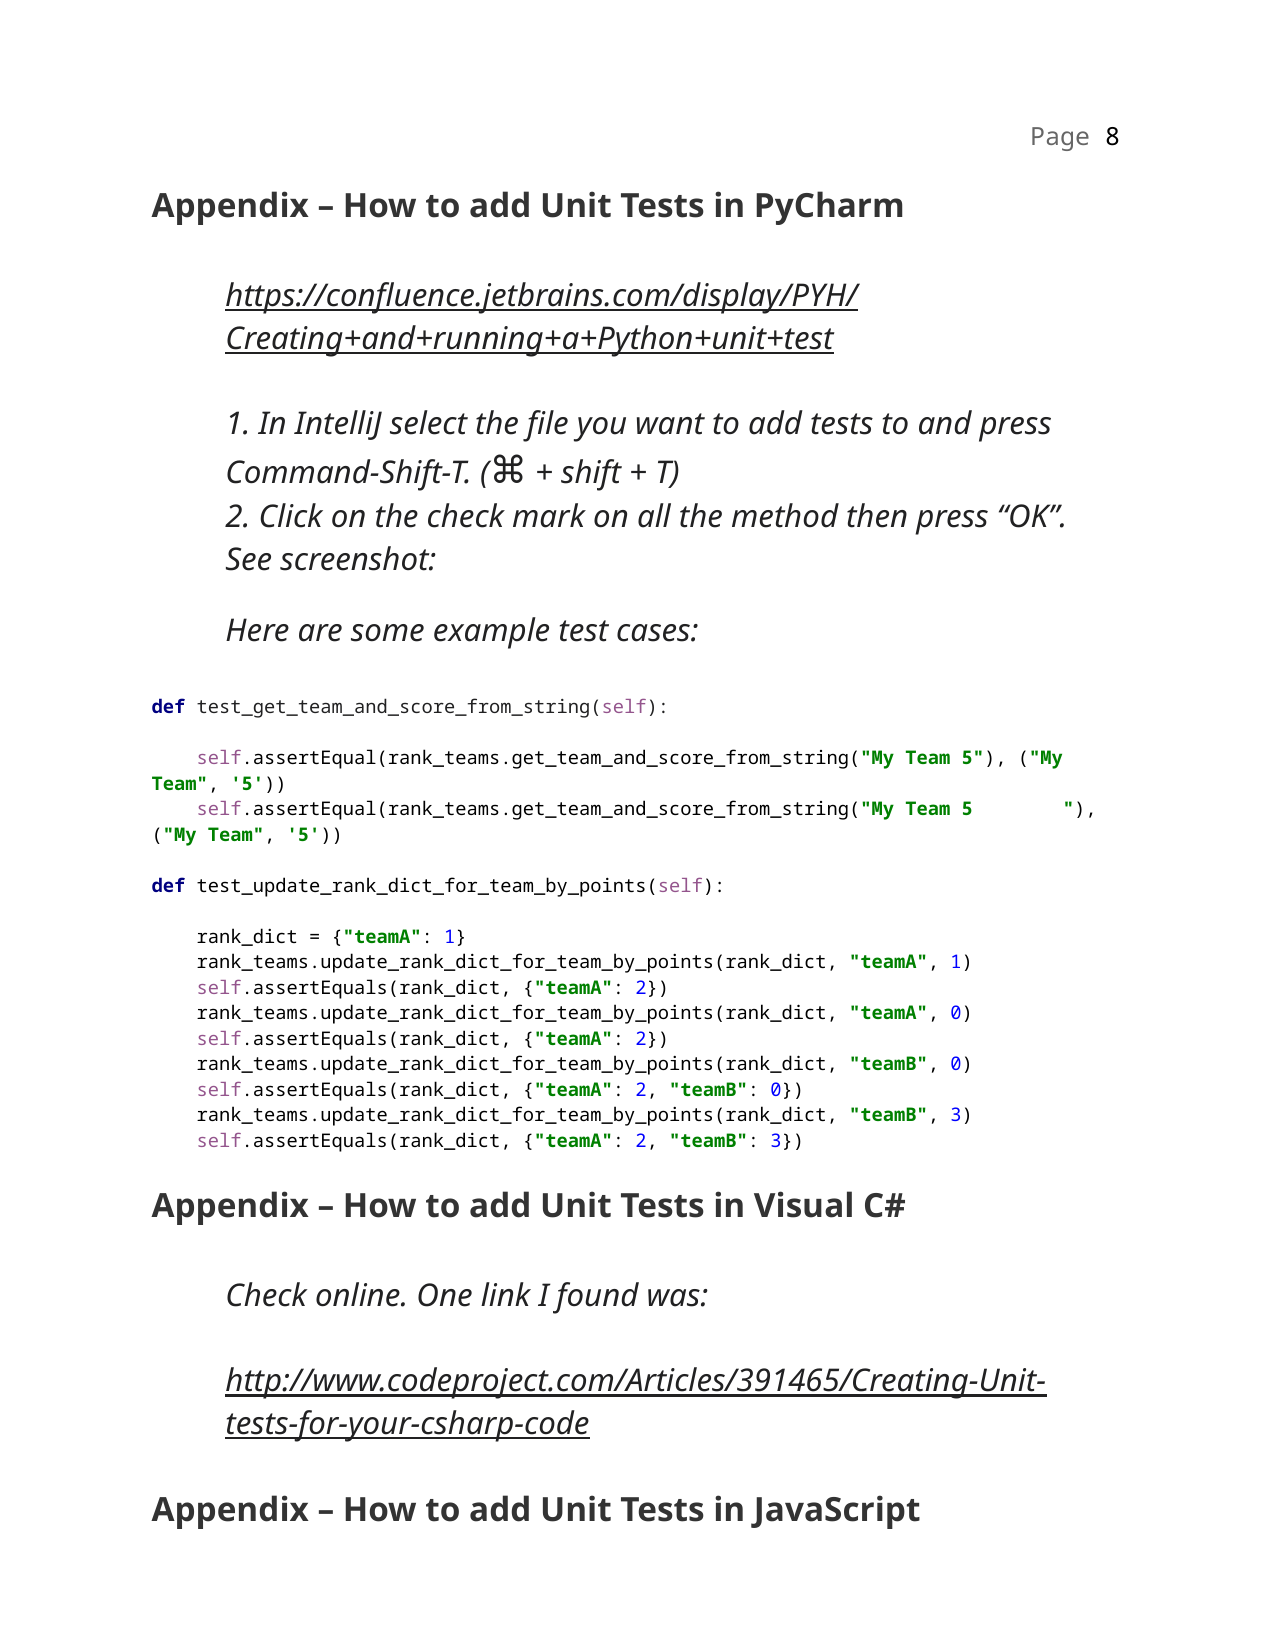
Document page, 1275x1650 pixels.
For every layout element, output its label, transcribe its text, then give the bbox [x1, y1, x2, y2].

text self.assertEquals(rank_dict, {"teamA": 2}) [151, 1025, 1119, 1051]
text 2. Click on the check mark on all the method then press “OK”. See screenshot: [225, 494, 1119, 580]
text 1. In IntelliJ select the file you want to add tests to and press Command-Shift-T. (⌘ + shift + T) [225, 401, 1119, 494]
text def test_update_rank_dict_for_team_by_points(self): [151, 872, 1119, 897]
text Here are some example test cases: [225, 608, 1119, 651]
text rank_teams.update_rank_dict_for_team_by_points(rank_dict, "teamB", 3) [151, 1102, 1119, 1127]
text self.assertEqual(rank_teams.get_team_and_score_from_string("My Team 5"), ("My Team", '5')) [151, 744, 1119, 795]
text https://confluence.jetbrains.com/display/PYH/Creating+and+running+a+Python+unit+test [225, 273, 1119, 358]
text self.assertEquals(rank_dict, {"teamA": 2, "teamB": 3}) [151, 1127, 1119, 1153]
text def test_get_team_and_score_from_string(self): [151, 693, 1119, 719]
text Appendix – How to add Unit Tests in PyCharm [151, 182, 1119, 228]
text self.assertEquals(rank_dict, {"teamA": 2, "teamB": 0}) [151, 1076, 1119, 1102]
text self.assertEquals(rank_dict, {"teamA": 2}) [151, 974, 1119, 999]
text Appendix – How to add Unit Tests in JavaScript [151, 1486, 1119, 1531]
text self.assertEqual(rank_teams.get_team_and_score_from_string("My Team 5 "), ("My Team", '5')) [151, 795, 1119, 846]
text rank_teams.update_rank_dict_for_team_by_points(rank_dict, "teamB", 0) [151, 1051, 1119, 1076]
text http://www.codeproject.com/Articles/391465/Creating-Unit-tests-for-your-csharp-code [225, 1358, 1119, 1443]
text rank_teams.update_rank_dict_for_team_by_points(rank_dict, "teamA", 0) [151, 999, 1119, 1025]
text Check online. One link I found was: [225, 1273, 1119, 1316]
text rank_teams.update_rank_dict_for_team_by_points(rank_dict, "teamA", 1) [151, 948, 1119, 974]
text Appendix – How to add Unit Tests in Visual C# [151, 1182, 1119, 1228]
text rank_dict = {"teamA": 1} [151, 923, 1119, 948]
